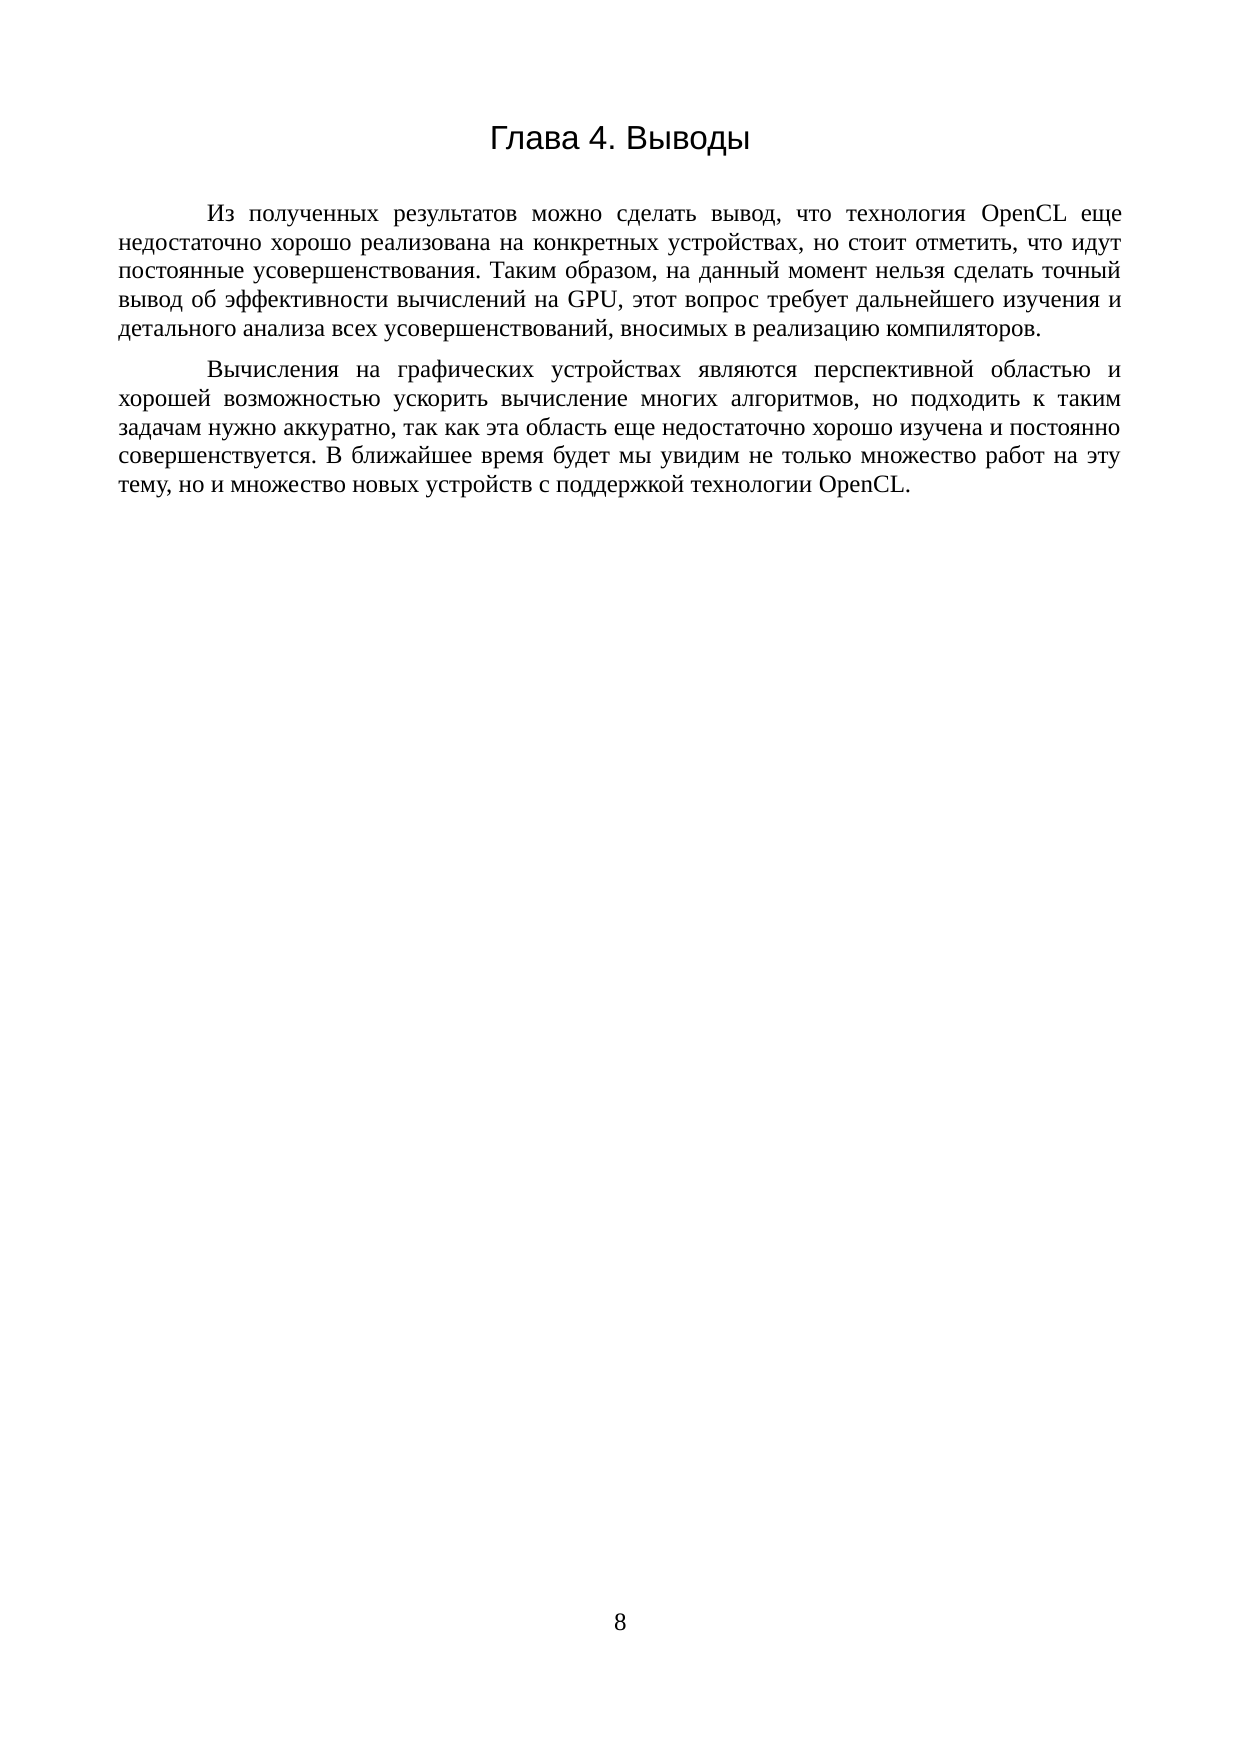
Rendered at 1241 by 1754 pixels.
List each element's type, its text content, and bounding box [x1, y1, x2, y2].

text Вычисления на графических устройствах являются перспективной областью и хорошей возможностью ускорить вычисление многих алгоритмов, но подходить к таким задачам нужно аккуратно, так как эта область еще недостаточно хорошо изучена и постоянно совершенствуется. В ближайшее время будет мы увидим не только множество работ на эту тему, но и множество новых устройств с поддержкой технологии OpenCL. [118, 354, 1122, 498]
text Из полученных результатов можно сделать вывод, что технология OpenCL еще недостаточно хорошо реализована на конкретных устройствах, но стоит отметить, что идут постоянные усовершенствования. Таким образом, на данный момент нельзя сделать точный вывод об эффективности вычислений на GPU, этот вопрос требует дальнейшего изучения и детального анализа всех усовершенствований, вносимых в реализацию компиляторов. [118, 198, 1122, 342]
subtitle Глава 4. Выводы [118, 118, 1122, 157]
